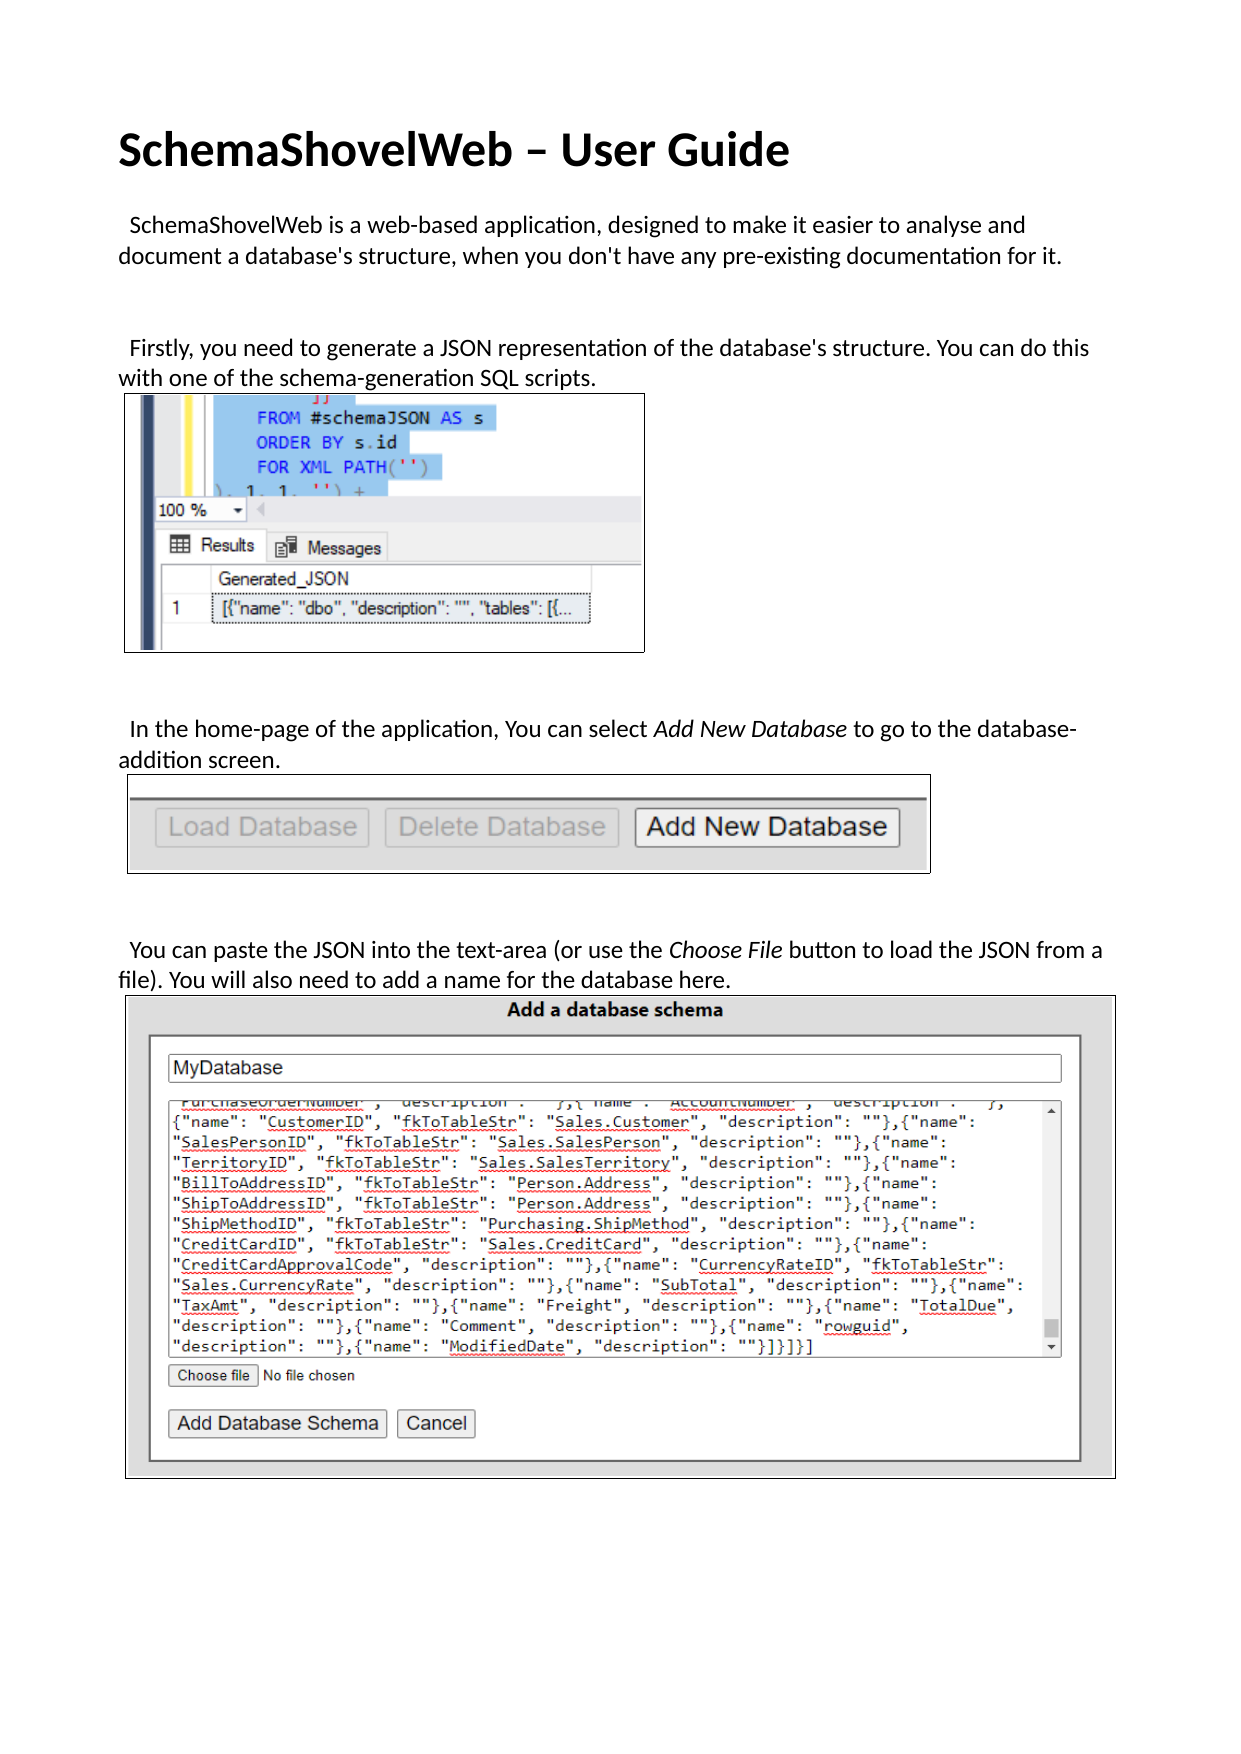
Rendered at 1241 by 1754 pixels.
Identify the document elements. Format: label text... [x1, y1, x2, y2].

picture [129, 777, 927, 870]
text Firstly, you need to generate a JSON representation of the database's structure. You can do this with one of the schema-generation SQL scripts. [118, 332, 1122, 393]
picture [127, 395, 642, 650]
picture [128, 997, 1112, 1476]
text In the home-page of the application, You can select Add New Database to go to the database-addition screen. [118, 713, 1122, 774]
text You can paste the JSON into the text-area (or use the Choose File button to load the JSON from a file). You will also need to add a name for the database here. [118, 934, 1122, 995]
text SchemaShovelWeb – User Guide [118, 118, 1122, 179]
text SchemaShovelWeb is a web-based application, designed to make it easier to analyse and document a database's structure, when you don't have any pre-existing documentation for it. [118, 210, 1122, 271]
